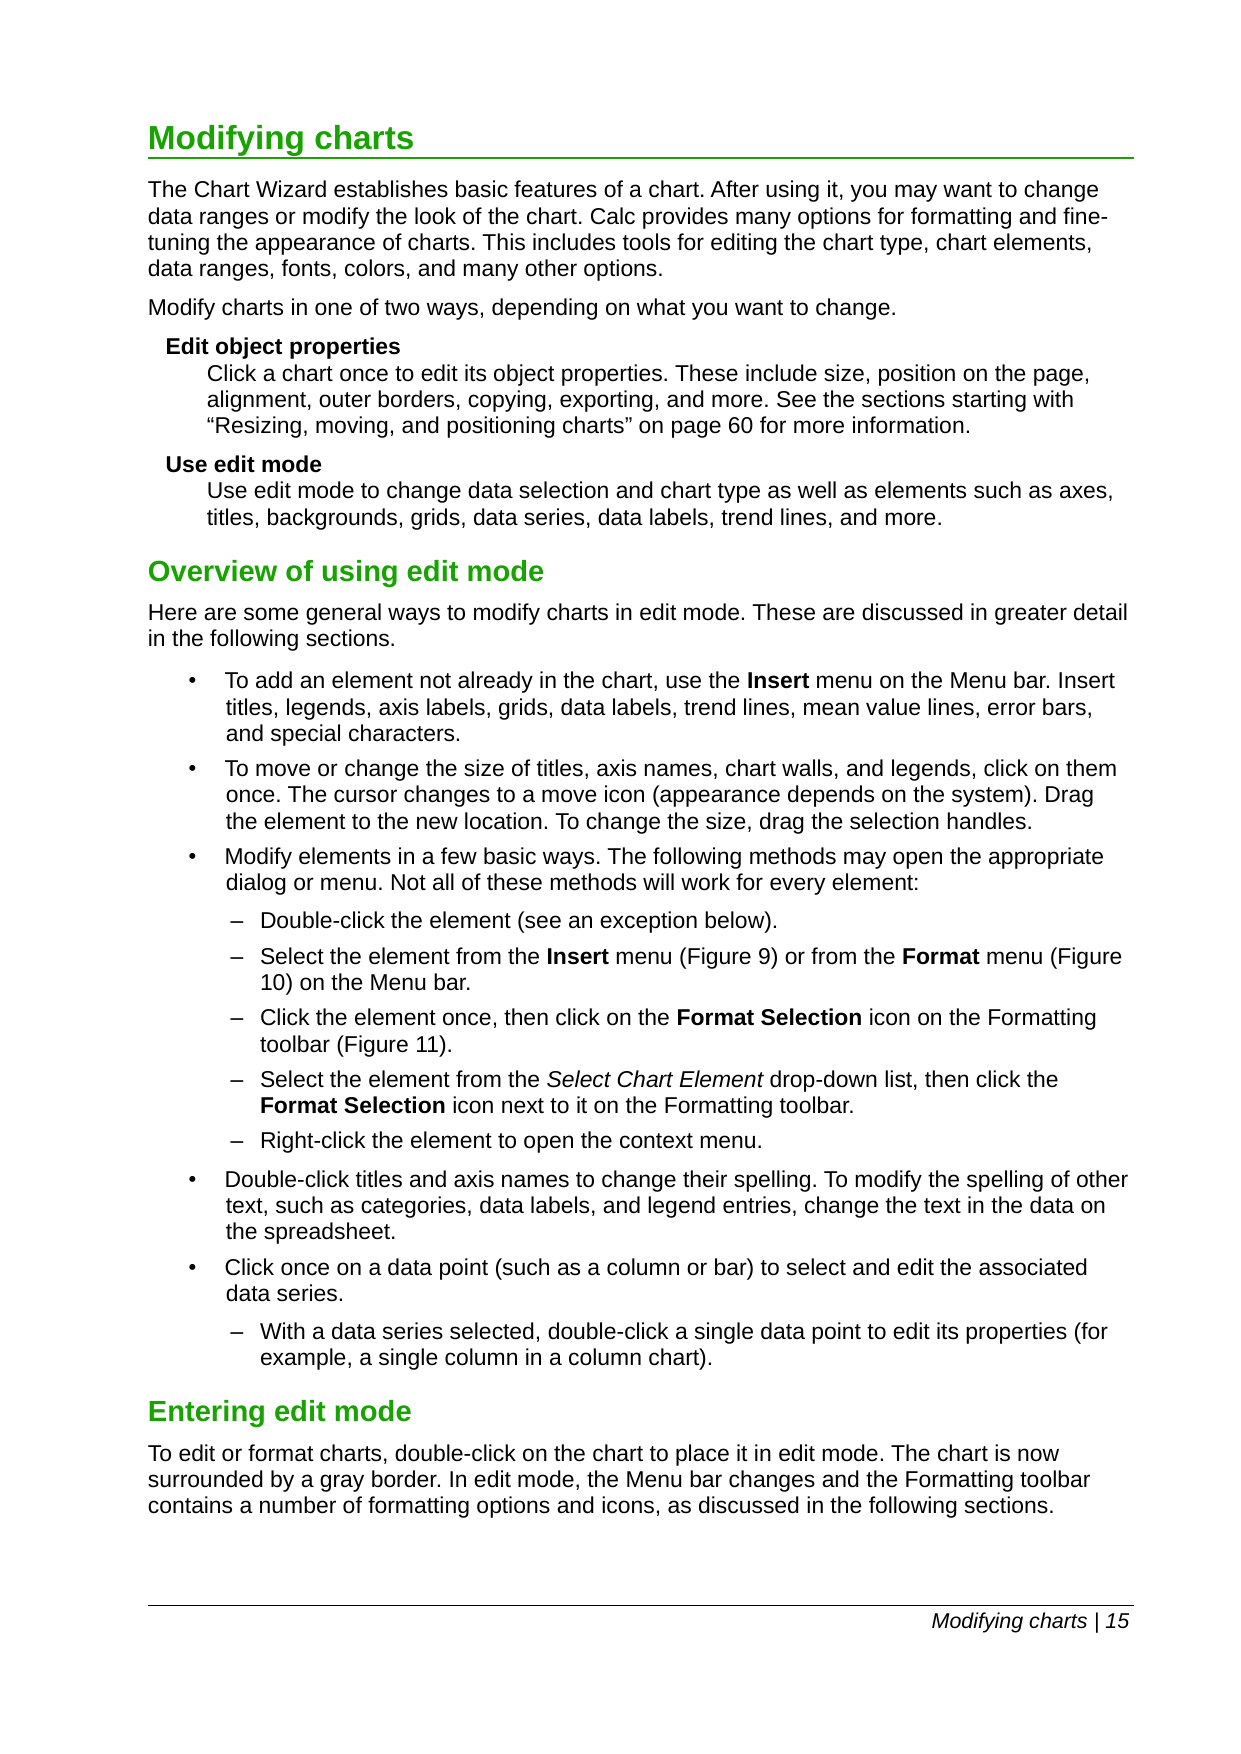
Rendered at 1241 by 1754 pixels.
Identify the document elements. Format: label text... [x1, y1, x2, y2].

list Right-click the element to open the context menu. [230, 1127, 1134, 1154]
text Here are some general ways to modify charts in edit mode. These are discussed in greater detail in the following sections. [148, 599, 1134, 652]
text To edit or format charts, double-click on the chart to place it in edit mode. The chart is now surrounded by a gray border. In edit mode, the Menu bar changes and the Formatting toolbar contains a number of formatting options and icons, as discussed in the following sections. [148, 1439, 1134, 1519]
list With a data series selected, double-click a single data point to edit its properties (for example, a single column in a column chart). [230, 1318, 1134, 1371]
list Click the element once, then click on the Format Selection icon on the Formatting toolbar (Figure 11). [230, 1004, 1134, 1057]
text Modify charts in one of two ways, depending on what you want to change. [148, 294, 1134, 321]
list Modify elements in a few basic ways. The following methods may open the appropriate dialog or menu. Not all of these methods will work for every element: [185, 840, 1134, 899]
text Click a chart once to edit its object properties. These include size, position on the page, alignment, outer borders, copying, exporting, and more. See the sections starting with “Resizing, moving, and positioning charts” on page 60 for more information. [207, 359, 1134, 438]
list Click once on a data point (such as a column or bar) to select and edit the associated data series. [185, 1251, 1134, 1309]
text Use edit mode [165, 451, 1134, 477]
subtitle Overview of using edit mode [148, 554, 1134, 587]
list Select the element from the Select Chart Element drop-down list, then click the Format Selection icon next to it on the Formatting toolbar. [230, 1066, 1134, 1118]
subtitle Entering edit mode [148, 1394, 1134, 1428]
list To add an element not already in the chart, use the Insert menu on the Menu bar. Insert titles, legends, axis labels, grids, data labels, trend lines, mean value lines, error bars, and special characters. [185, 664, 1134, 746]
list To move or change the size of titles, axis names, chart walls, and legends, click on them once. The cursor changes to a move icon (appearance depends on the system). Drag the element to the new location. To change the size, drag the selection handles. [185, 752, 1134, 834]
list Double-click titles and axis names to change their spelling. To modify the spelling of other text, such as categories, data labels, and legend entries, change the text in the data on the spreadsheet. [185, 1163, 1134, 1244]
subtitle Modifying charts [148, 118, 1134, 157]
list Double-click the element (see an exception below). [230, 907, 1134, 934]
text Edit object properties [165, 333, 1134, 359]
list Select the element from the Insert menu (Figure 9) or from the Format menu (Figure 10) on the Menu bar. [230, 943, 1134, 995]
text The Chart Wizard establishes basic features of a chart. After using it, you may want to change data ranges or modify the look of the chart. Calc provides many options for formatting and fine-tuning the appearance of charts. This includes tools for editing the chart type, chart elements, data ranges, fonts, colors, and many other options. [148, 176, 1134, 282]
text Use edit mode to change data selection and chart type as well as elements such as axes, titles, backgrounds, grids, data series, data labels, trend lines, and more. [207, 477, 1134, 530]
